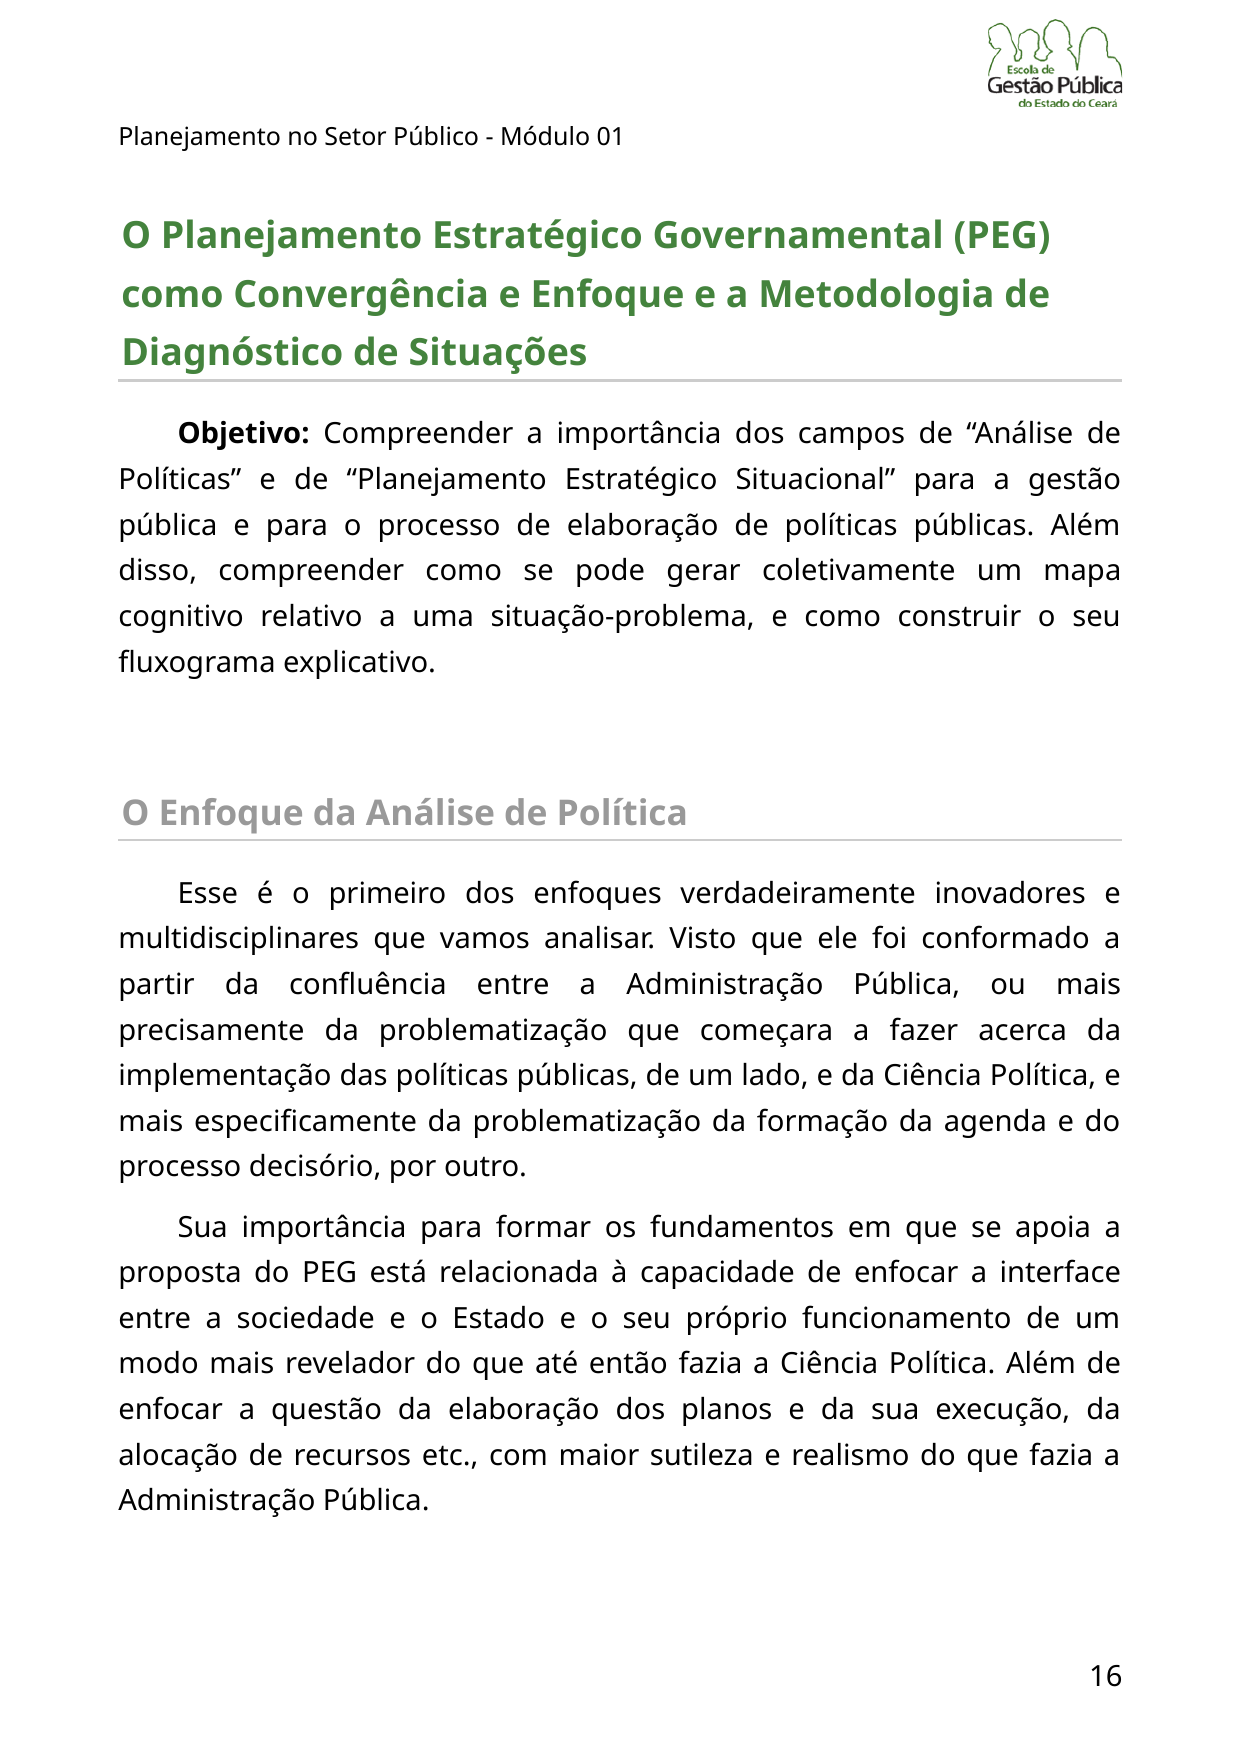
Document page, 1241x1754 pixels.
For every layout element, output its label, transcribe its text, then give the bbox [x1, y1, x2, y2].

text Sua importância para formar os fundamentos em que se apoia a proposta do PEG está relacionada à capacidade de enfocar a interface entre a sociedade e o Estado e o seu próprio funcionamento de um modo mais revelador do que até então fazia a Ciência Política. Além de enfocar a questão da elaboração dos planos e da sua execução, da alocação de recursos etc., com maior sutileza e realismo do que fazia a Administração Pública. [118, 1206, 1122, 1519]
subtitle O Enfoque da Análise de Política [118, 785, 1122, 839]
subtitle O Planejamento Estratégico Governamental (PEG) como Convergência e Enfoque e a Metodologia de Diagnóstico de Situações [118, 205, 1122, 379]
text Esse é o primeiro dos enfoques verdadeiramente inovadores e multidisciplinares que vamos analisar. Visto que ele foi conformado a partir da confluência entre a Administração Pública, ou mais precisamente da problematização que começara a fazer acerca da implementação das políticas públicas, de um lado, e da Ciência Política, e mais especificamente da problematização da formação da agenda e do processo decisório, por outro. [118, 872, 1122, 1185]
picture [118, 19, 1123, 107]
text Objetivo: Compreender a importância dos campos de “Análise de Políticas” e de “Planejamento Estratégico Situacional” para a gestão pública e para o processo de elaboração de políticas públicas. Além disso, compreender como se pode gerar coletivamente um mapa cognitivo relativo a uma situação-problema, e como construir o seu fluxograma explicativo. [118, 413, 1122, 681]
